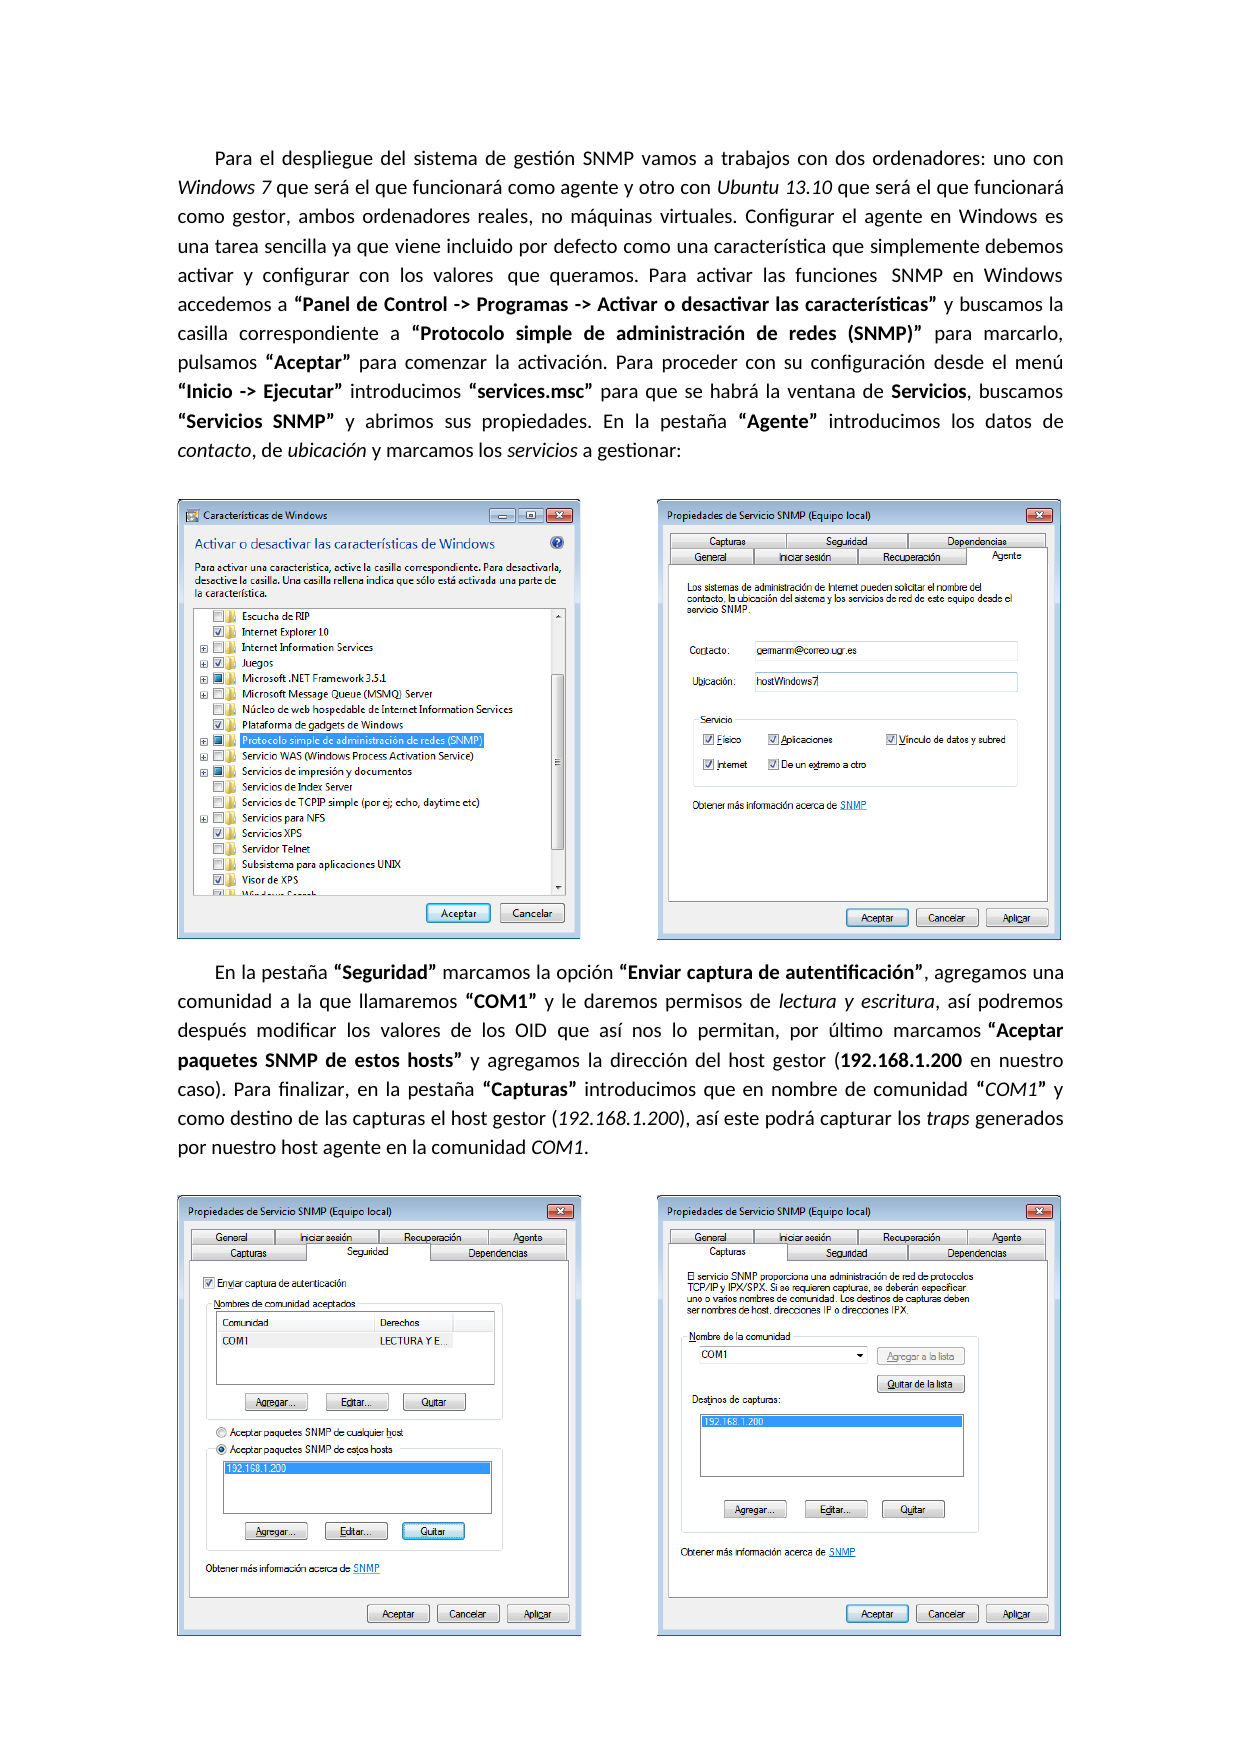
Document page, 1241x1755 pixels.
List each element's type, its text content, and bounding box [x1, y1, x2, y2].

text En la pestaña “Seguridad” marcamos la opción “Enviar captura de autentificación”, agregamos una comunidad a la que llamaremos “COM1” y le daremos permisos de lectura y escritura, así podremos después modificar los valores de los OID que así nos lo permitan, por último marcamos “Aceptar paquetes SNMP de estos hosts” y agregamos la dirección del host gestor (192.168.1.200 en nuestro caso). Para finalizar, en la pestaña “Capturas” introducimos que en nombre de comunidad “COM1” y como destino de las capturas el host gestor (192.168.1.200), así este podrá capturar los traps generados por nuestro host agente en la comunidad COM1. [177, 959, 1064, 1160]
text Para el despliegue del sistema de gestión SNMP vamos a trabajos con dos ordenadores: uno con Windows 7 que será el que funcionará como agente y otro con Ubuntu 13.10 que será el que funcionará como gestor, ambos ordenadores reales, no máquinas virtuales. Configurar el agente en Windows es una tarea sencilla ya que viene incluido por defecto como una característica que simplemente debemos activar y configurar con los valores que queramos. Para activar las funciones SNMP en Windows accedemos a “Panel de Control -> Programas -> Activar o desactivar las características” y buscamos la casilla correspondiente a “Protocolo simple de administración de redes (SNMP)” para marcarlo, pulsamos “Aceptar” para comenzar la activación. Para proceder con su configuración desde el menú “Inicio -> Ejecutar” introducimos “services.msc” para que se habrá la ventana de Servicios, buscamos “Servicios SNMP” y abrimos sus propiedades. En la pestaña “Agente” introducimos los datos de contacto, de ubicación y marcamos los servicios a gestionar: [177, 145, 1064, 462]
